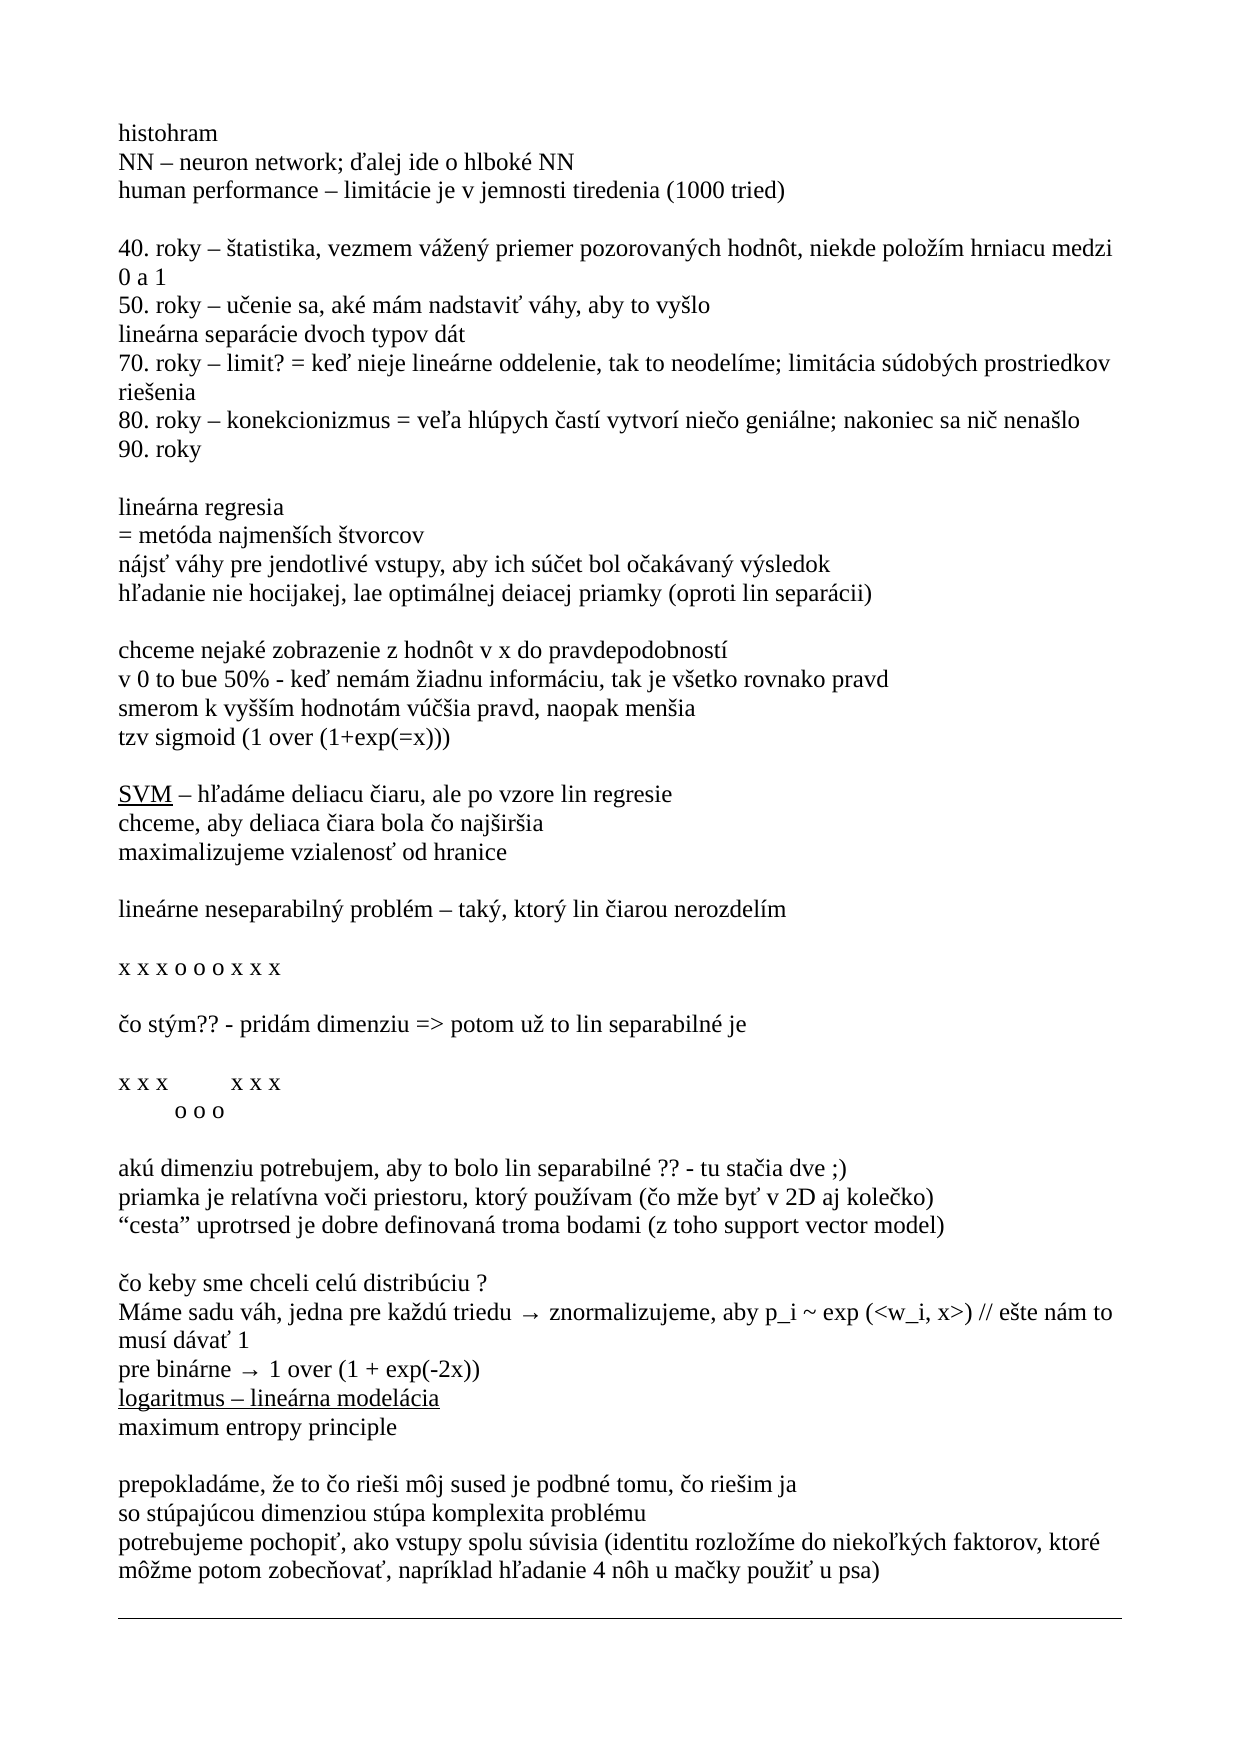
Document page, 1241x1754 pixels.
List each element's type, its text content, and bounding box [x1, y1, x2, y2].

text 70. roky – limit? = keď nieje lineárne oddelenie, tak to neodelíme; limitácia súdobých prostriedkov riešenia [118, 348, 1122, 406]
text smerom k vyšším hodnotám vúčšia pravd, naopak menšia [118, 693, 1122, 722]
text 50. roky – učenie sa, aké mám nadstaviť váhy, aby to vyšlo [118, 291, 1122, 319]
text x x x o o o x x x [118, 952, 1122, 981]
text potrebujeme pochopiť, ako vstupy spolu súvisia (identitu rozložíme do niekoľkých faktorov, ktoré môžme potom zobecňovať, napríklad hľadanie 4 nôh u mačky použiť u psa) [118, 1527, 1122, 1584]
text so stúpajúcou dimenziou stúpa komplexita problému [118, 1498, 1122, 1527]
text = metóda najmenších štvorcov [118, 521, 1122, 549]
text hľadanie nie hocijakej, lae optimálnej deiacej priamky (oproti lin separácii) [118, 578, 1122, 607]
text 90. roky [118, 434, 1122, 463]
text “cesta” uprotrsed je dobre definovaná troma bodami (z toho support vector model) [118, 1211, 1122, 1239]
text v 0 to bue 50% - keď nemám žiadnu informáciu, tak je všetko rovnako pravd [118, 664, 1122, 693]
text o o o [118, 1096, 1122, 1124]
text chceme nejaké zobrazenie z hodnôt v x do pravdepodobností [118, 636, 1122, 664]
text tzv sigmoid (1 over (1+exp(=x))) [118, 722, 1122, 751]
text akú dimenziu potrebujem, aby to bolo lin separabilné ?? - tu stačia dve ;) [118, 1153, 1122, 1182]
text x x x x x x [118, 1067, 1122, 1096]
text 80. roky – konekcionizmus = veľa hlúpych častí vytvorí niečo geniálne; nakoniec sa nič nenašlo [118, 406, 1122, 434]
text human performance – limitácie je v jemnosti tiredenia (1000 tried) [118, 176, 1122, 204]
text priamka je relatívna voči priestoru, ktorý používam (čo mže byť v 2D aj kolečko) [118, 1182, 1122, 1211]
text 40. roky – štatistika, vezmem vážený priemer pozorovaných hodnôt, niekde položím hrniacu medzi 0 a 1 [118, 233, 1122, 291]
text lineárne neseparabilný problém – taký, ktorý lin čiarou nerozdelím [118, 894, 1122, 923]
text logaritmus – lineárna modelácia [118, 1383, 1122, 1412]
text čo keby sme chceli celú distribúciu ? [118, 1268, 1122, 1297]
text chceme, aby deliaca čiara bola čo najširšia [118, 808, 1122, 837]
text SVM – hľadáme deliacu čiaru, ale po vzore lin regresie [118, 779, 1122, 808]
text prepokladáme, že to čo rieši môj sused je podbné tomu, čo riešim ja [118, 1469, 1122, 1498]
text lineárna regresia [118, 492, 1122, 521]
text NN – neuron network; ďalej ide o hlboké NN [118, 147, 1122, 176]
text nájsť váhy pre jendotlivé vstupy, aby ich súčet bol očakávaný výsledok [118, 549, 1122, 578]
text maximum entropy principle [118, 1412, 1122, 1441]
text lineárna separácie dvoch typov dát [118, 319, 1122, 348]
text pre binárne → 1 over (1 + exp(-2x)) [118, 1354, 1122, 1383]
text maximalizujeme vzialenosť od hranice [118, 837, 1122, 866]
text Máme sadu váh, jedna pre každú triedu → znormalizujeme, aby p_i ~ exp (<w_i, x>) // ešte nám to musí dávať 1 [118, 1297, 1122, 1354]
text histohram [118, 118, 1122, 147]
text čo stým?? - pridám dimenziu => potom už to lin separabilné je [118, 1009, 1122, 1038]
